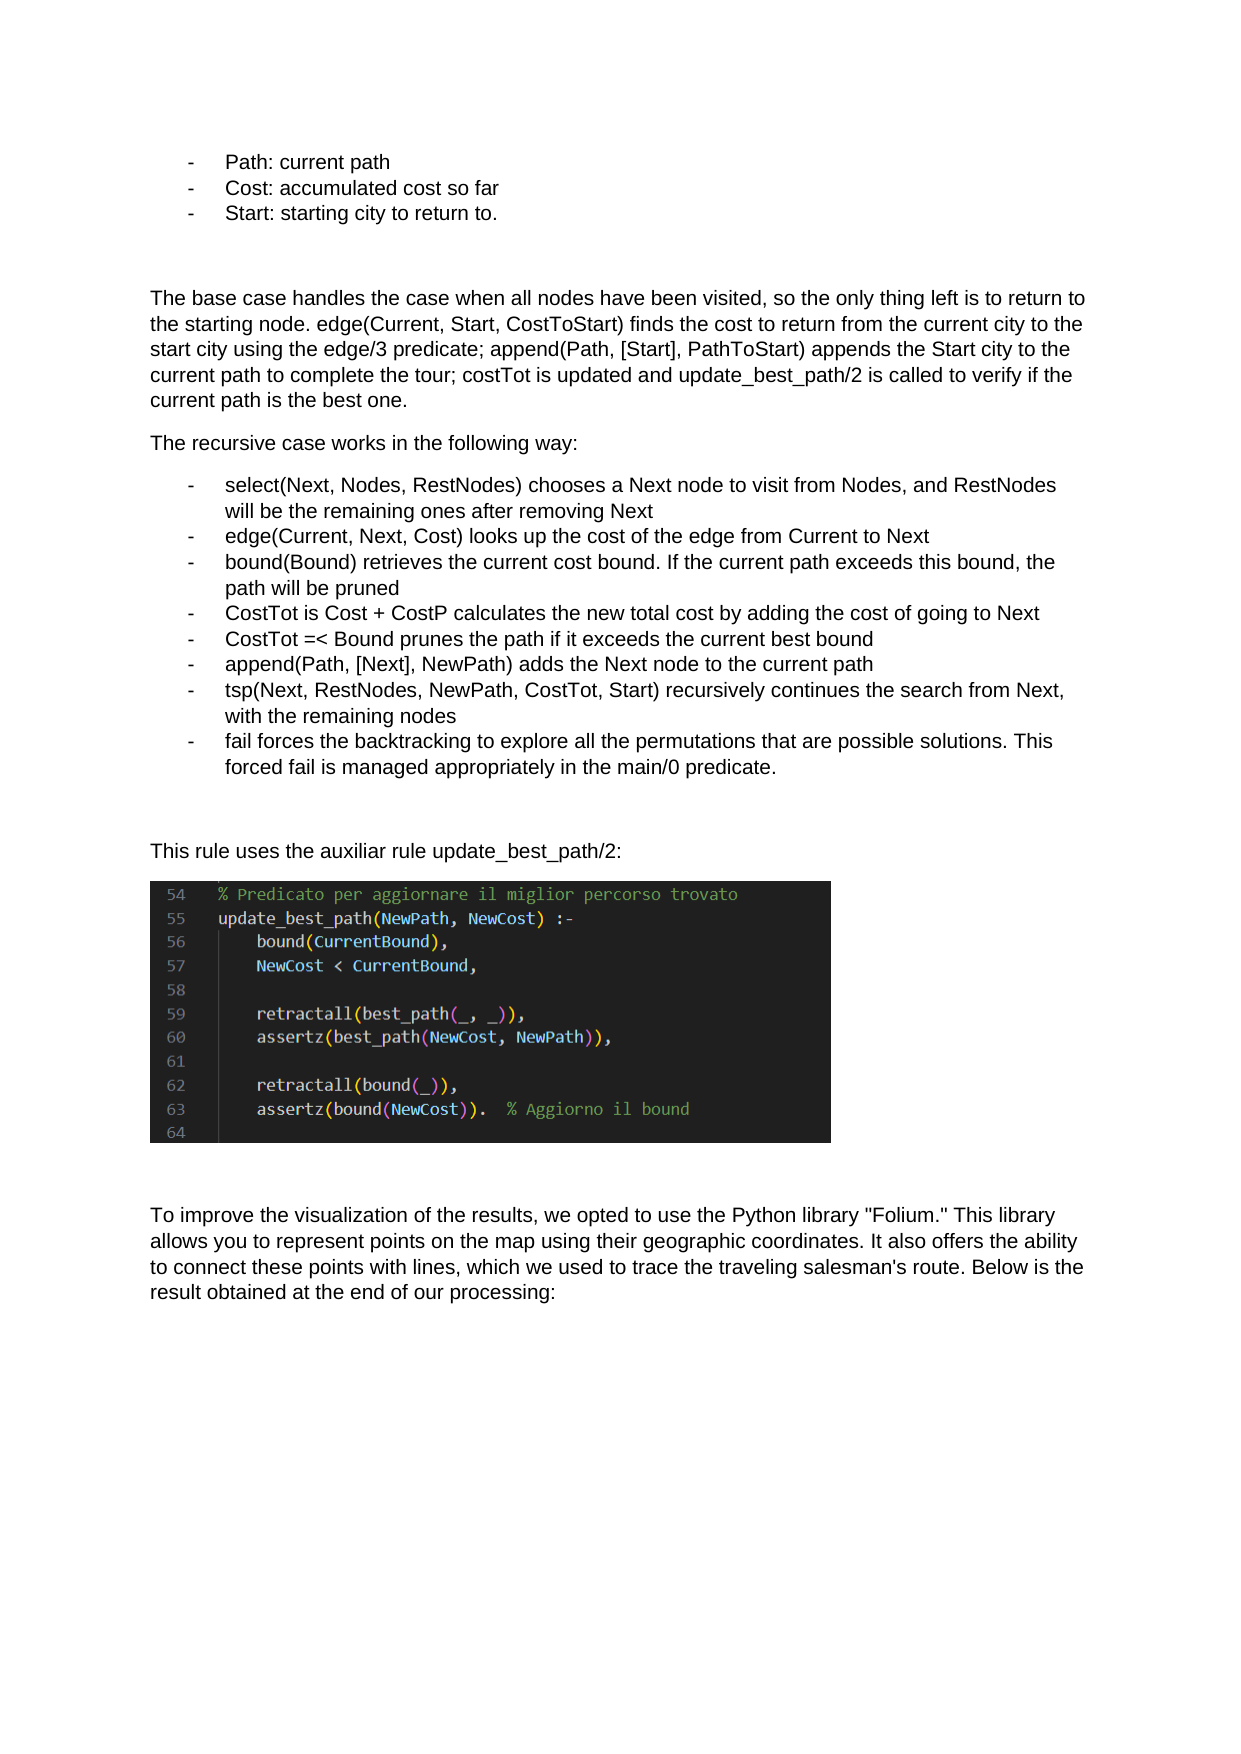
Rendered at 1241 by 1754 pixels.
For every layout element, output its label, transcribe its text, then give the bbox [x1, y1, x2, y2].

text This rule uses the auxiliar rule update_best_path/2: [150, 839, 1090, 863]
list Cost: accumulated cost so far [187, 176, 1090, 199]
list CostTot is Cost + CostP calculates the new total cost by adding the cost of going to Next [187, 601, 1090, 625]
list Start: starting city to return to. [187, 201, 1090, 225]
list CostTot =< Bound prunes the path if it exceeds the current best bound [187, 627, 1090, 651]
list Path: current path [187, 150, 1090, 174]
text The recursive case works in the following way: [150, 431, 1090, 454]
list fail forces the backtracking to explore all the permutations that are possible solutions. This forced fail is managed appropriately in the main/0 predicate. [187, 729, 1090, 779]
list select(Next, Nodes, RestNodes) chooses a Next node to visit from Nodes, and RestNodes will be the remaining ones after removing Next [187, 473, 1090, 522]
text The base case handles the case when all nodes have been visited, so the only thing left is to return to the starting node. edge(Current, Start, CostToStart) finds the cost to return from the current city to the start city using the edge/3 predicate; append(Path, [Start], PathToStart) appends the Start city to the current path to complete the tour; costTot is updated and update_best_path/2 is called to verify if the current path is the best one. [150, 286, 1090, 412]
list append(Path, [Next], NewPath) adds the Next node to the current path [187, 652, 1090, 676]
list bound(Bound) retrieves the current cost bound. If the current path exceeds this bound, the path will be pruned [187, 550, 1090, 599]
text To improve the visualization of the results, we opted to use the Python library "Folium." This library allows you to represent points on the map using their geographic coordinates. It also offers the ability to connect these points with lines, which we used to trace the traveling salesman's route. Below is the result obtained at the end of our processing: [150, 1203, 1090, 1304]
list edge(Current, Next, Cost) looks up the cost of the edge from Current to Next [187, 524, 1090, 548]
list tsp(Next, RestNodes, NewPath, CostTot, Start) recursively continues the search from Next, with the remaining nodes [187, 678, 1090, 727]
